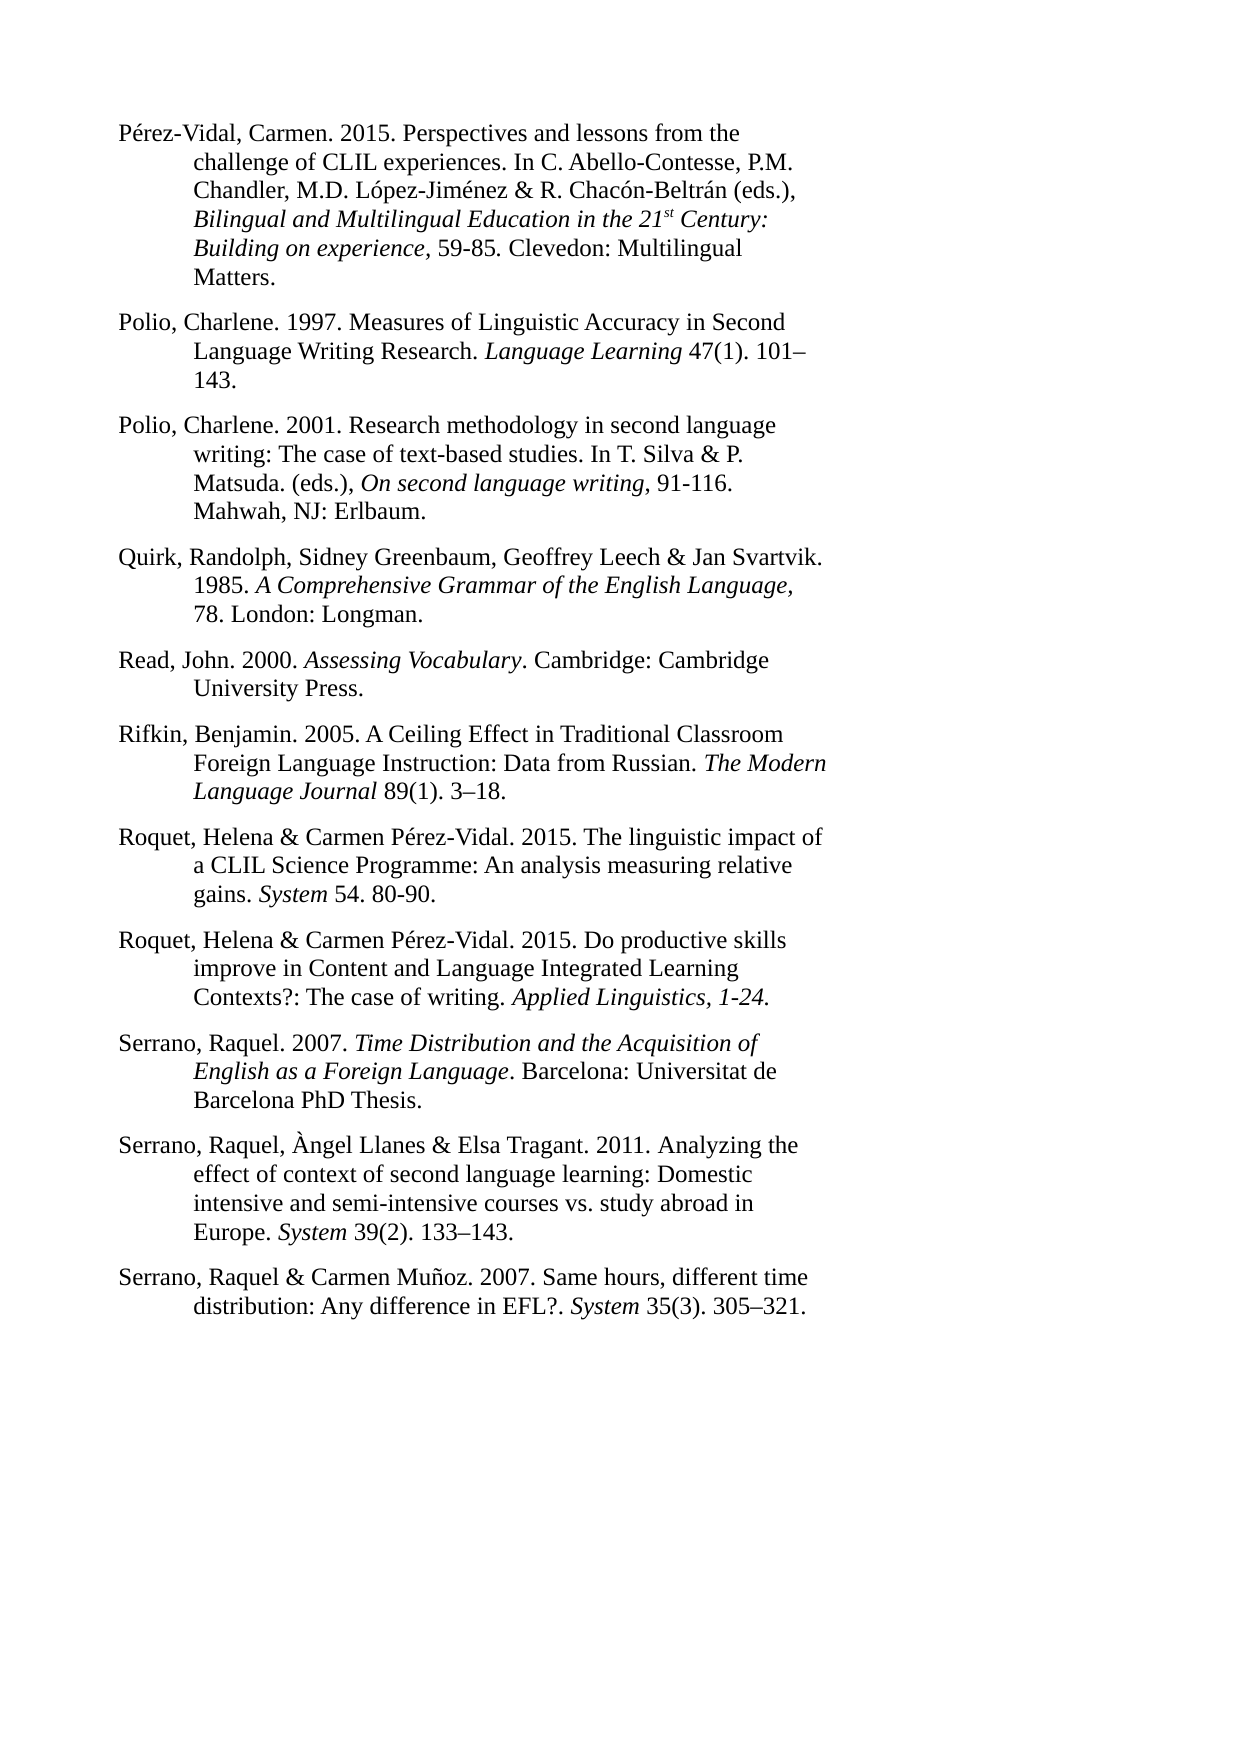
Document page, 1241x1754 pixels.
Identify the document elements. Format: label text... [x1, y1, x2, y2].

text Roquet, Helena & Carmen Pérez-Vidal. 2015. The linguistic impact of a CLIL Science Programme: An analysis measuring relative gains. System 54. 80-90. [118, 822, 827, 908]
text Polio, Charlene. 1997. Measures of Linguistic Accuracy in Second Language Writing Research. Language Learning 47(1). 101–143. [118, 307, 827, 393]
text Serrano, Raquel. 2007. Time Distribution and the Acquisition of English as a Foreign Language. Barcelona: Universitat de Barcelona PhD Thesis. [118, 1028, 827, 1114]
text Read, John. 2000. Assessing Vocabulary. Cambridge: Cambridge University Press. [118, 645, 827, 702]
text Pérez-Vidal, Carmen. 2015. Perspectives and lessons from the challenge of CLIL experiences. In C. Abello-Contesse, P.M. Chandler, M.D. López-Jiménez & R. Chacón-Beltrán (eds.), Bilingual and Multilingual Education in the 21st Century: Building on experience, 59-85. Clevedon: Multilingual Matters. [118, 118, 827, 291]
text Serrano, Raquel & Carmen Muñoz. 2007. Same hours, different time distribution: Any difference in EFL?. System 35(3). 305–321. [118, 1262, 827, 1320]
text Rifkin, Benjamin. 2005. A Ceiling Effect in Traditional Classroom Foreign Language Instruction: Data from Russian. The Modern Language Journal 89(1). 3–18. [118, 719, 827, 805]
text Quirk, Randolph, Sidney Greenbaum, Geoffrey Leech & Jan Svartvik. 1985. A Comprehensive Grammar of the English Language, 78. London: Longman. [118, 542, 827, 628]
text Serrano, Raquel, Àngel Llanes & Elsa Tragant. 2011. Analyzing the effect of context of second language learning: Domestic intensive and semi-intensive courses vs. study abroad in Europe. System 39(2). 133–143. [118, 1131, 827, 1246]
text Roquet, Helena & Carmen Pérez-Vidal. 2015. Do productive skills improve in Content and Language Integrated Learning Contexts?: The case of writing. Applied Linguistics, 1-24. [118, 925, 827, 1011]
text Polio, Charlene. 2001. Research methodology in second language writing: The case of text-based studies. In T. Silva & P. Matsuda. (eds.), On second language writing, 91-116. Mahwah, NJ: Erlbaum. [118, 410, 827, 525]
